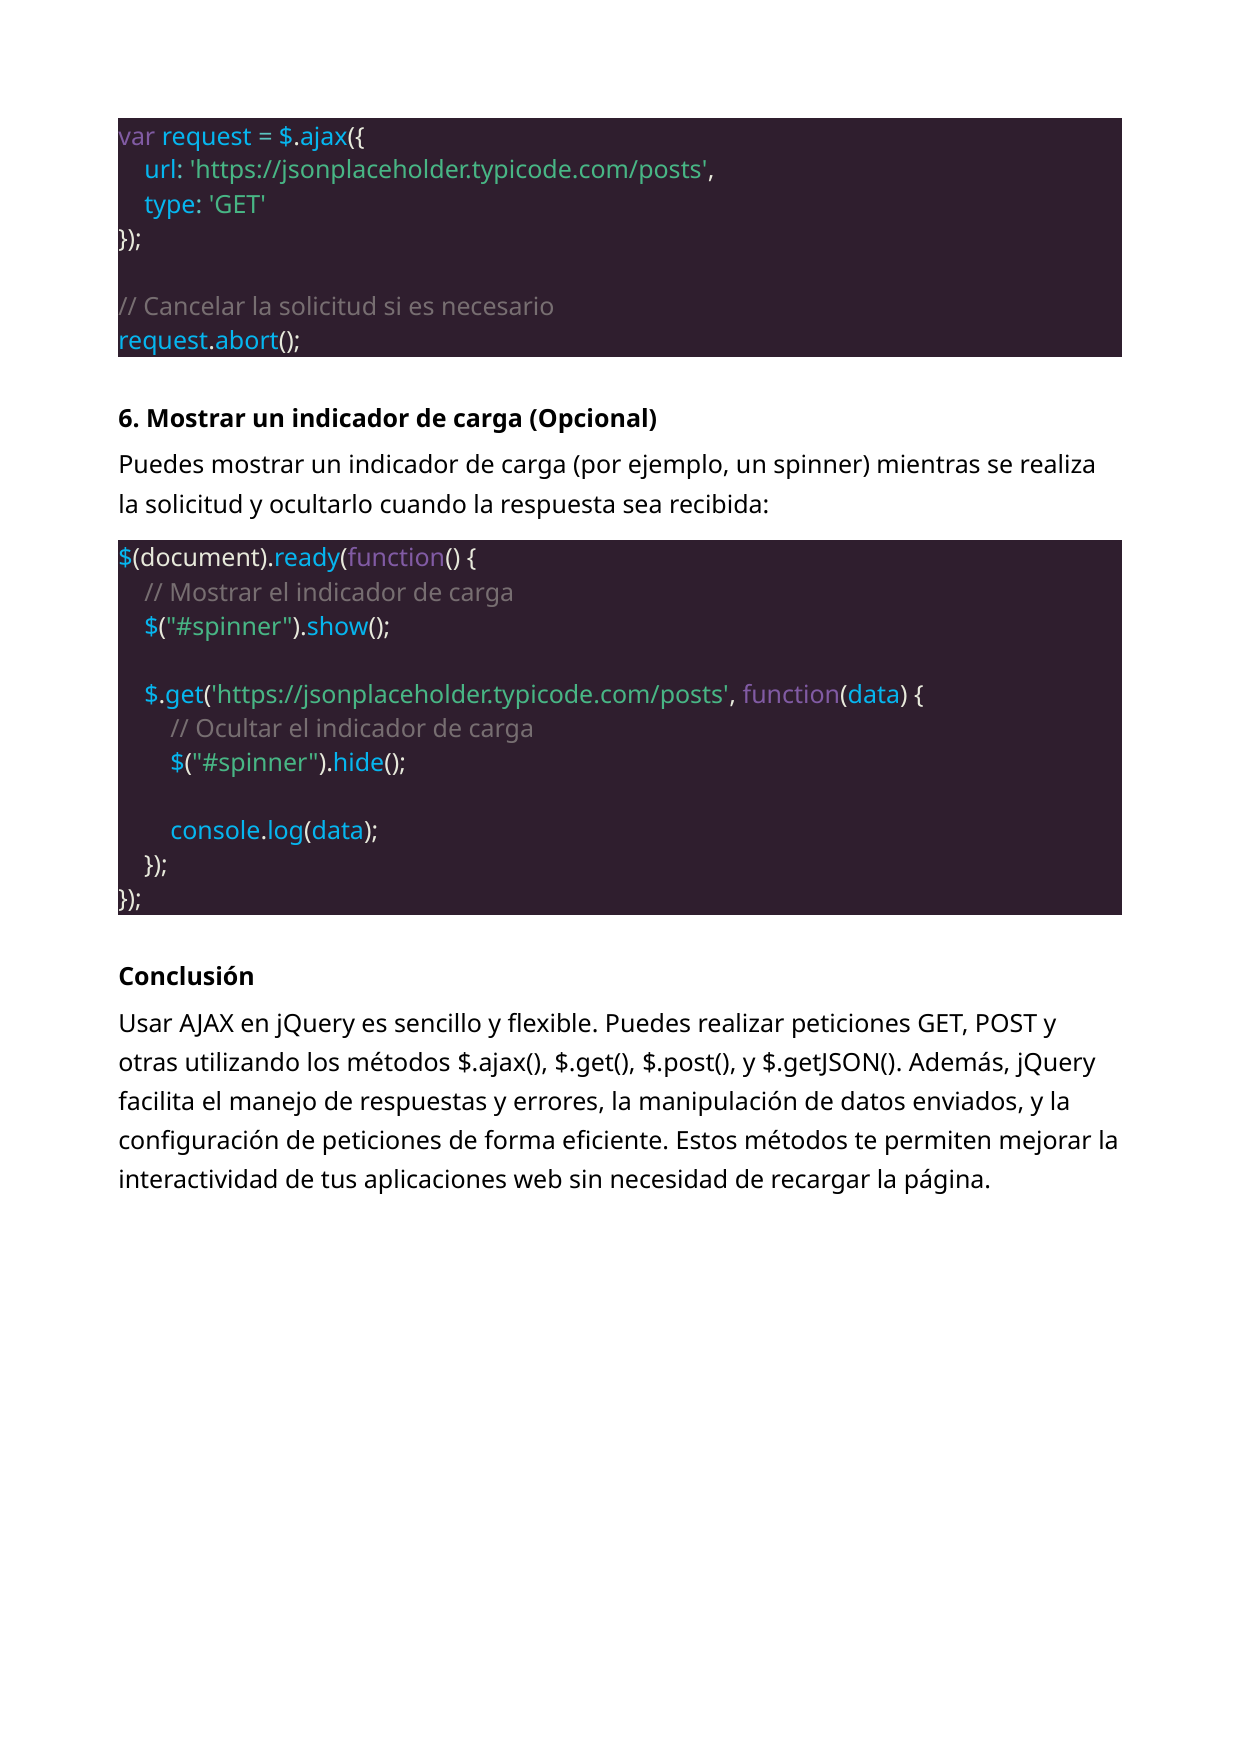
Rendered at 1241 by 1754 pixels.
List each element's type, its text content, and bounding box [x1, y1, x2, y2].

text }); [118, 220, 1122, 254]
text // Mostrar el indicador de carga [118, 574, 1122, 608]
text $("#spinner").show(); [118, 608, 1122, 642]
text }); [118, 847, 1122, 881]
text $.get('https://jsonplaceholder.typicode.com/posts', function(data) { [118, 676, 1122, 710]
text }); [118, 881, 1122, 915]
subtitle 6. Mostrar un indicador de carga (Opcional) [118, 401, 1122, 435]
text // Cancelar la solicitud si es necesario [118, 288, 1122, 322]
text Usar AJAX en jQuery es sencillo y flexible. Puedes realizar peticiones GET, POST y otras utilizando los métodos $.ajax(), $.get(), $.post(), y $.getJSON(). Además, jQuery facilita el manejo de respuestas y errores, la manipulación de datos enviados, y la configuración de peticiones de forma eficiente. Estos métodos te permiten mejorar la interactividad de tus aplicaciones web sin necesidad de recargar la página. [118, 1005, 1122, 1196]
subtitle Conclusión [118, 959, 1122, 993]
text request.abort(); [118, 322, 1122, 357]
text Puedes mostrar un indicador de carga (por ejemplo, un spinner) mientras se realiza la solicitud y ocultarlo cuando la respuesta sea recibida: [118, 447, 1122, 520]
text var request = $.ajax({ [118, 118, 1122, 152]
text type: 'GET' [118, 186, 1122, 220]
text $("#spinner").hide(); [118, 744, 1122, 778]
text $(document).ready(function() { [118, 540, 1122, 574]
text url: 'https://jsonplaceholder.typicode.com/posts', [118, 152, 1122, 186]
text console.log(data); [118, 813, 1122, 847]
text // Ocultar el indicador de carga [118, 710, 1122, 744]
